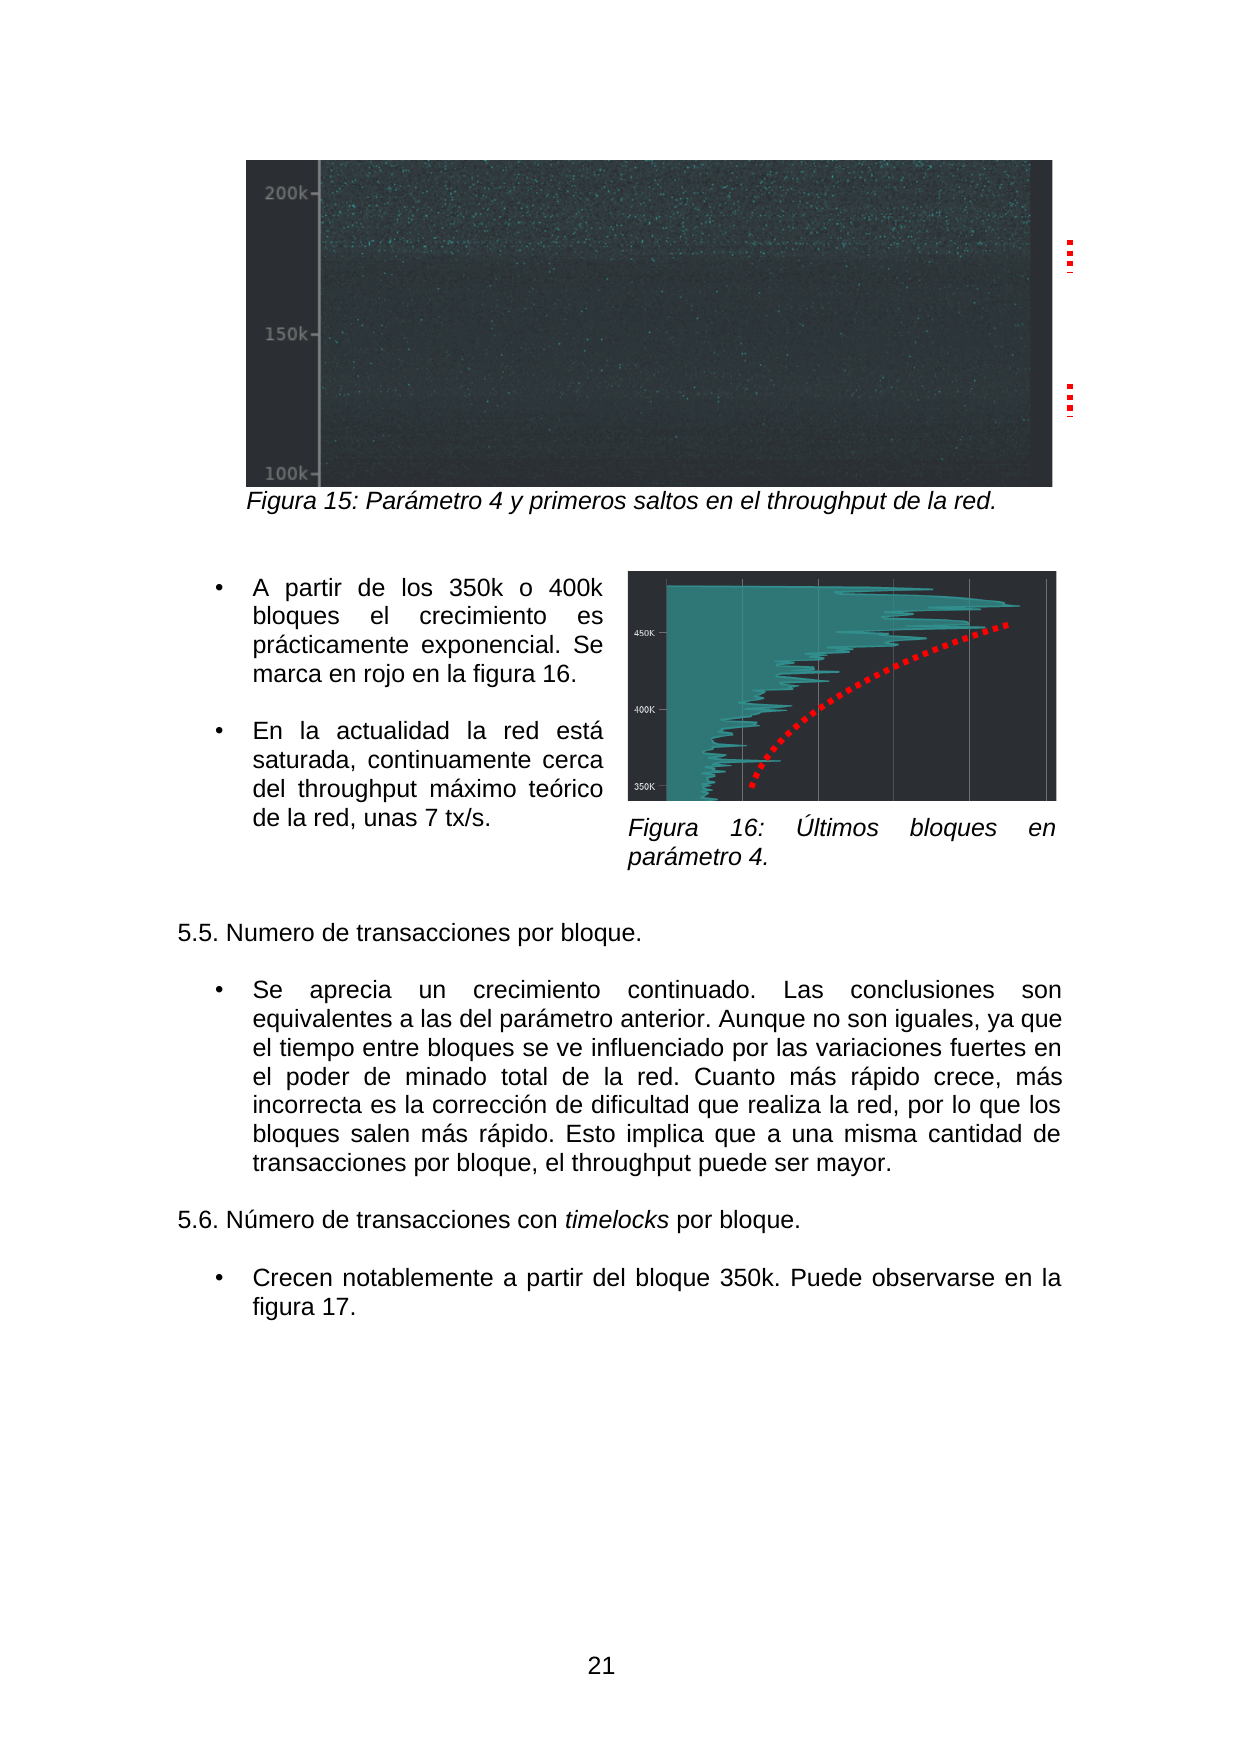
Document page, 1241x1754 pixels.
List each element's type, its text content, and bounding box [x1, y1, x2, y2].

list Se aprecia un crecimiento continuado. Las conclusiones son equivalentes a las del parámetro anterior. Aunque no son iguales, ya que el tiempo entre bloques se ve influenciado por las variaciones fuertes en el poder de minado total de la red. Cuanto más rápido crece, más incorrecta es la corrección de dificultad que realiza la red, por lo que los bloques salen más rápido. Esto implica que a una misma cantidad de transacciones por bloque, el throughput puede ser mayor. [215, 975, 1063, 1177]
subtitle 5.5. Numero de transacciones por bloque. [177, 918, 1063, 946]
text Figura 16: Últimos bloques en parámetro 4. [628, 801, 1056, 871]
list A partir de los 350k o 400k bloques el crecimiento es prácticamente exponencial. Se marca en rojo en la figura 16. [215, 572, 604, 688]
picture [627, 571, 1057, 801]
picture [246, 160, 1053, 487]
list En la actualidad la red está saturada, continuamente cerca del throughput máximo teórico de la red, unas 7 tx/s. [215, 716, 604, 831]
text Figura 15: Parámetro 4 y primeros saltos en el throughput de la red. [246, 487, 1053, 515]
subtitle 5.6. Número de transacciones con timelocks por bloque. [177, 1205, 1063, 1234]
list Crecen notablemente a partir del bloque 350k. Puede observarse en la figura 17. [215, 1263, 1063, 1320]
